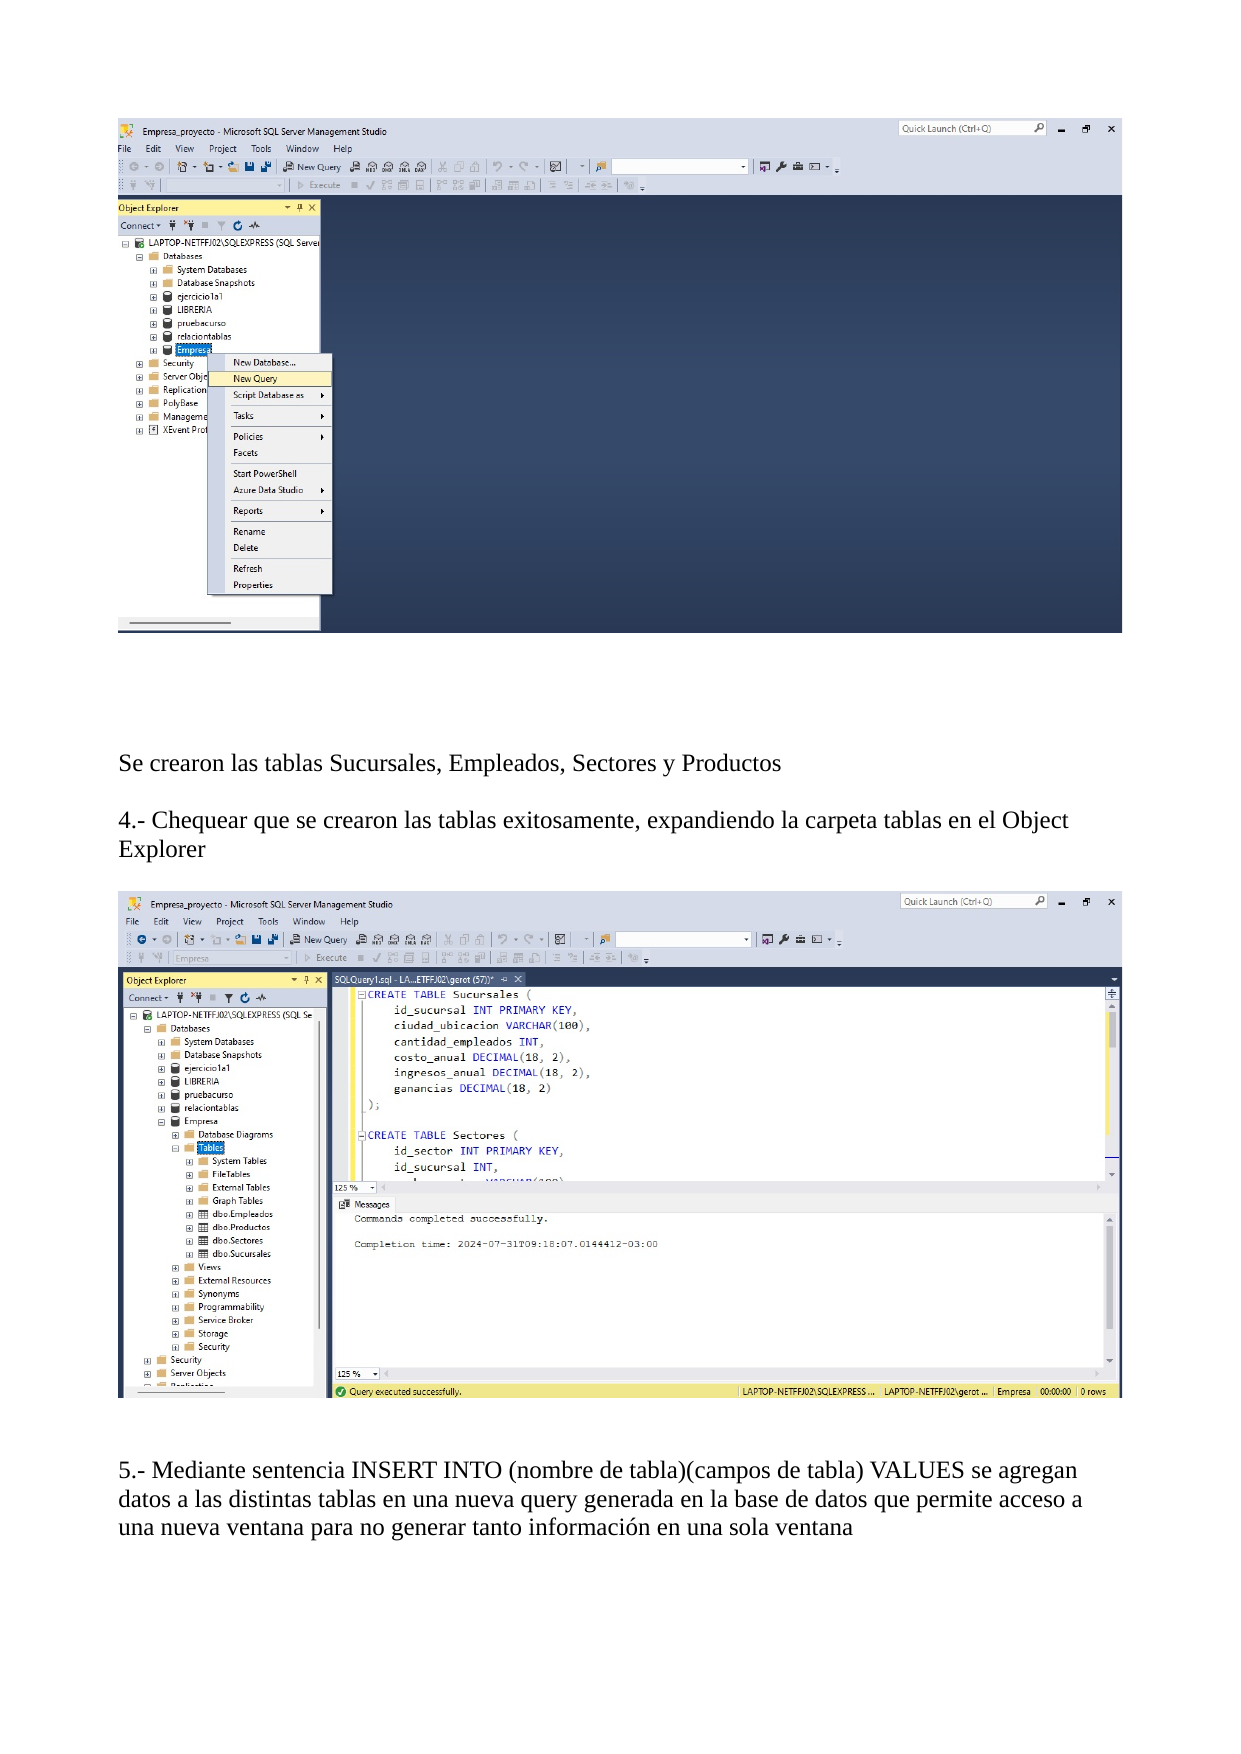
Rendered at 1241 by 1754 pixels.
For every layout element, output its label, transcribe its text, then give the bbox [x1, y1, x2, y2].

text 4.- Chequear que se crearon las tablas exitosamente, expandiendo la carpeta tablas en el Object Explorer [118, 805, 1122, 863]
picture [118, 118, 1123, 633]
picture [118, 891, 1123, 1398]
text 5.- Mediante sentencia INSERT INTO (nombre de tabla)(campos de tabla) VALUES se agregan datos a las distintas tablas en una nueva query generada en la base de datos que permite acceso a una nueva ventana para no generar tanto información en una sola ventana [118, 1455, 1122, 1541]
text Se crearon las tablas Sucursales, Empleados, Sectores y Productos [118, 748, 1122, 776]
